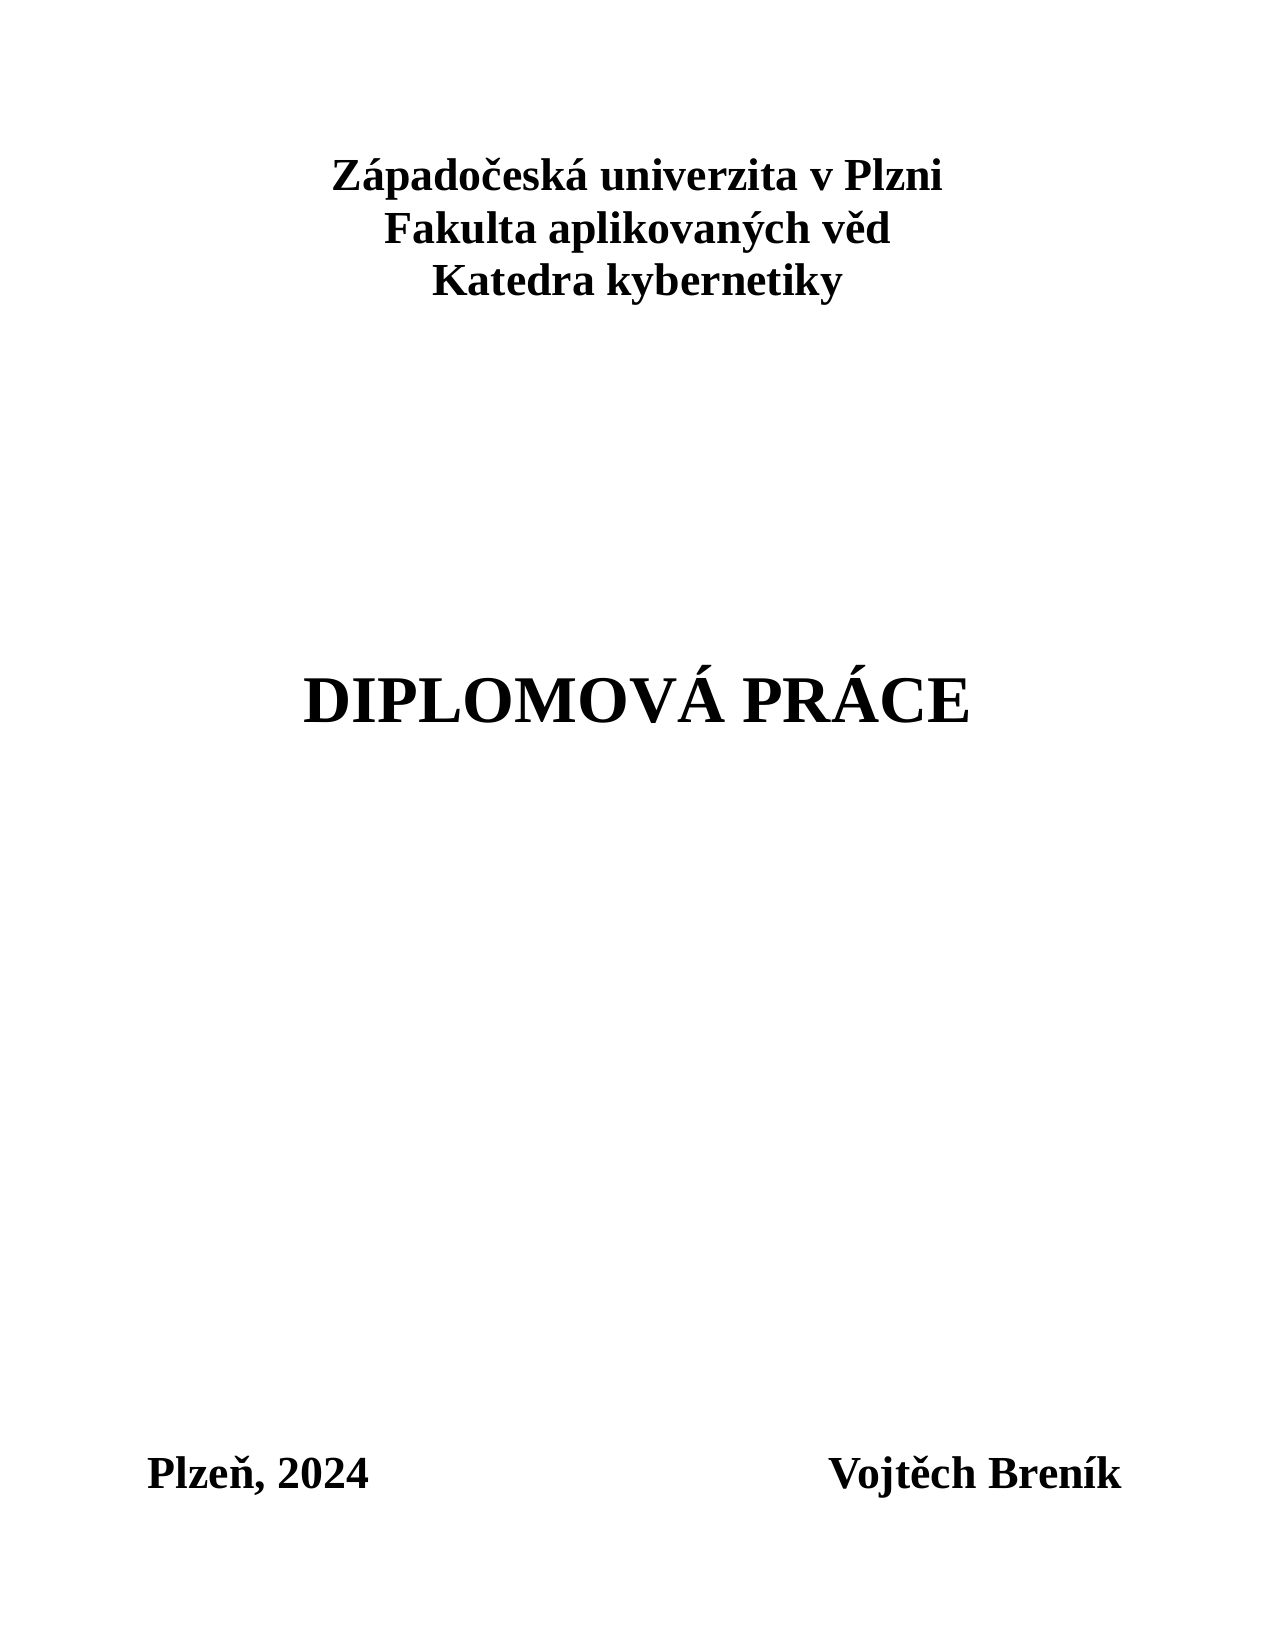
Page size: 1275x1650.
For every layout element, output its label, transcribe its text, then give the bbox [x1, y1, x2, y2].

text Plzeň, 2024 Vojtěch Breník [148, 1446, 1127, 1498]
text Západočeská univerzita v Plzni [148, 148, 1127, 200]
text DIPLOMOVÁ PRÁCE [148, 660, 1127, 737]
text Fakulta aplikovaných věd [148, 200, 1127, 253]
text Katedra kybernetiky [148, 253, 1127, 306]
